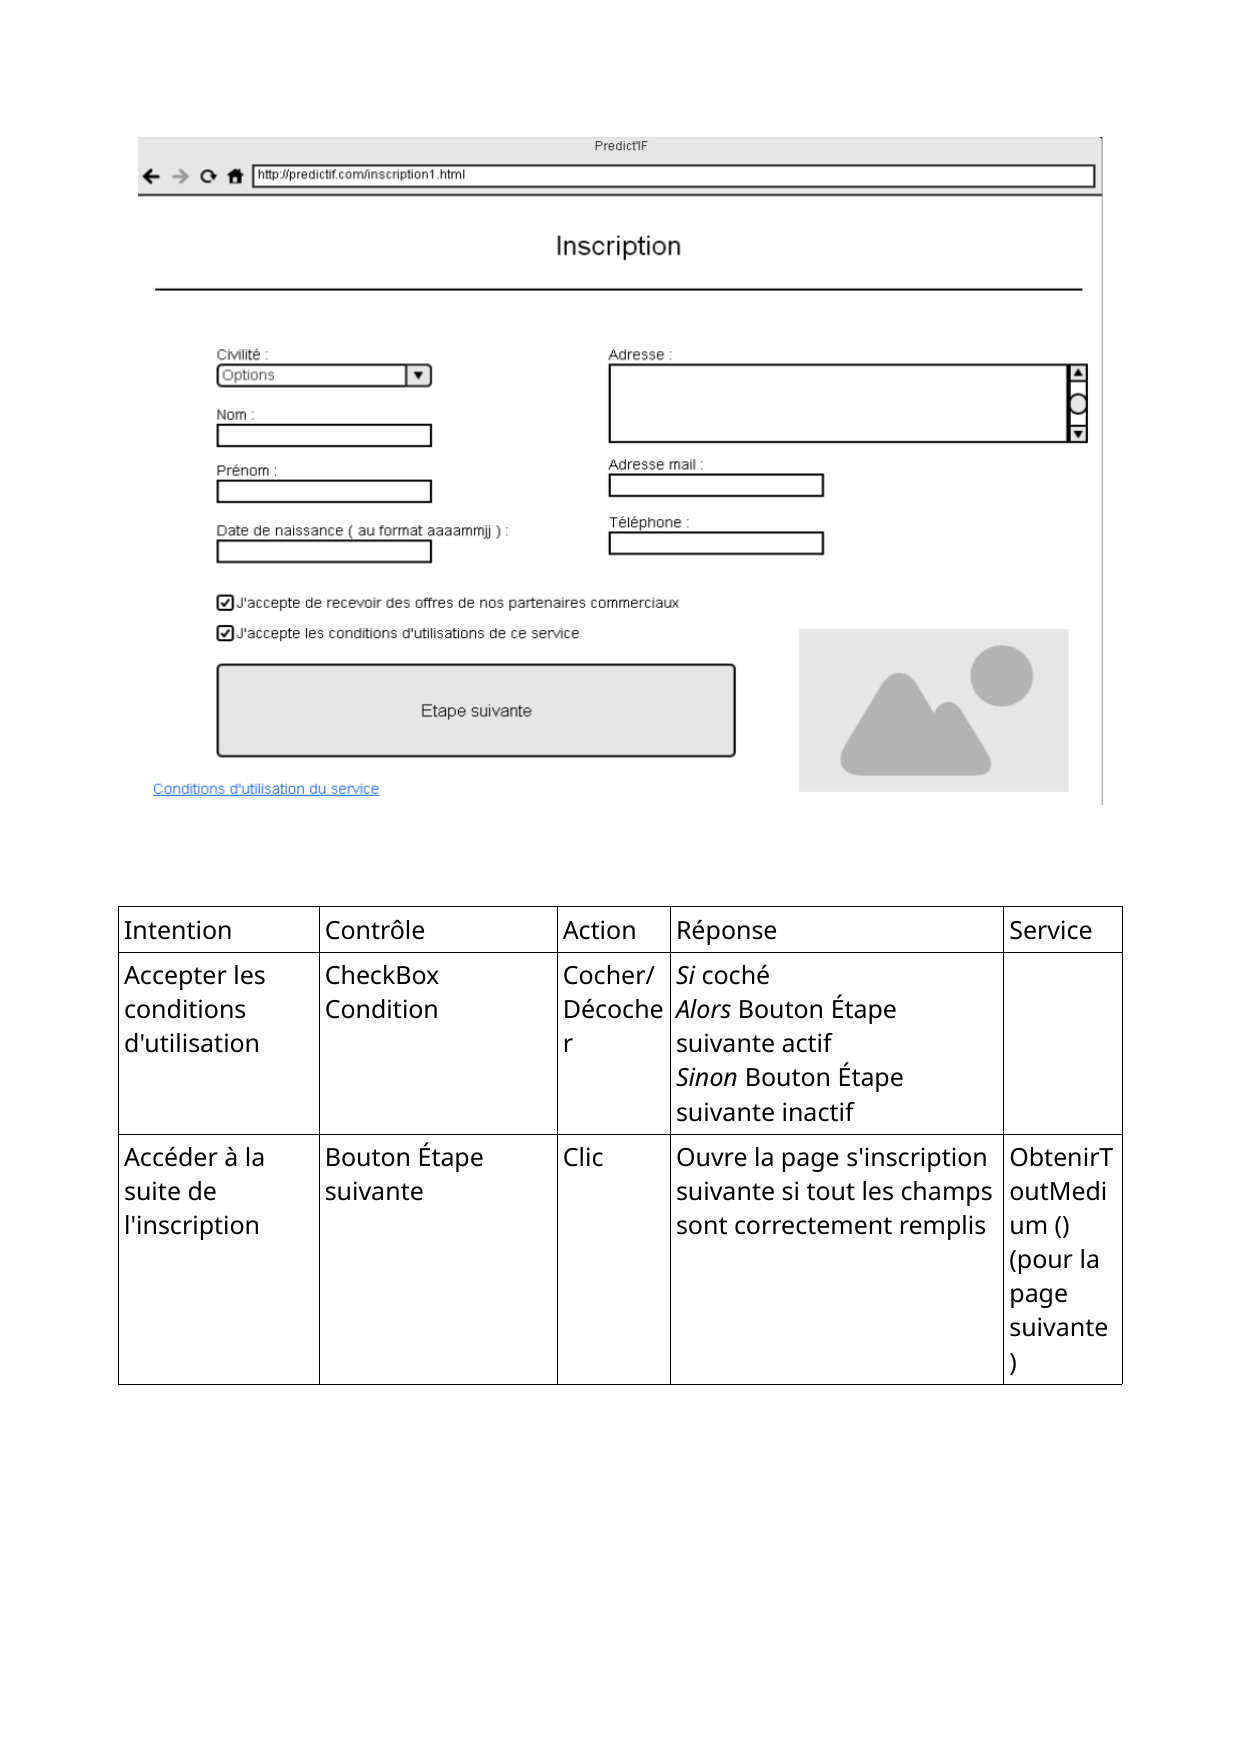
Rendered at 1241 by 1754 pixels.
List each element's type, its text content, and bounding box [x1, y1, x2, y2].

table_cell CheckBox Condition [320, 953, 557, 1134]
table_cell Cocher/ Décocher [558, 953, 670, 1134]
table_cell ObtenirToutMedium () (pour la page suivante ) [1004, 1135, 1122, 1384]
table_cell Ouvre la page s'inscription suivante si tout les champs sont correctement remplis [671, 1135, 1003, 1384]
table_header Contrôle [320, 907, 557, 952]
table_cell Accéder à la suite de l'inscription [119, 1135, 319, 1384]
table_header Réponse [671, 907, 1003, 952]
table_header Action [558, 907, 670, 952]
table_cell [1004, 953, 1122, 1134]
table_header Intention [119, 907, 319, 952]
table_cell Accepter les conditions d'utilisation [119, 953, 319, 1134]
table_cell Clic [558, 1135, 670, 1384]
table_cell Si coché Alors Bouton Étape suivante actif Sinon Bouton Étape suivante inactif [671, 953, 1003, 1134]
table_header Service [1004, 907, 1122, 952]
table_cell Bouton Étape suivante [320, 1135, 557, 1384]
picture [138, 137, 1103, 805]
